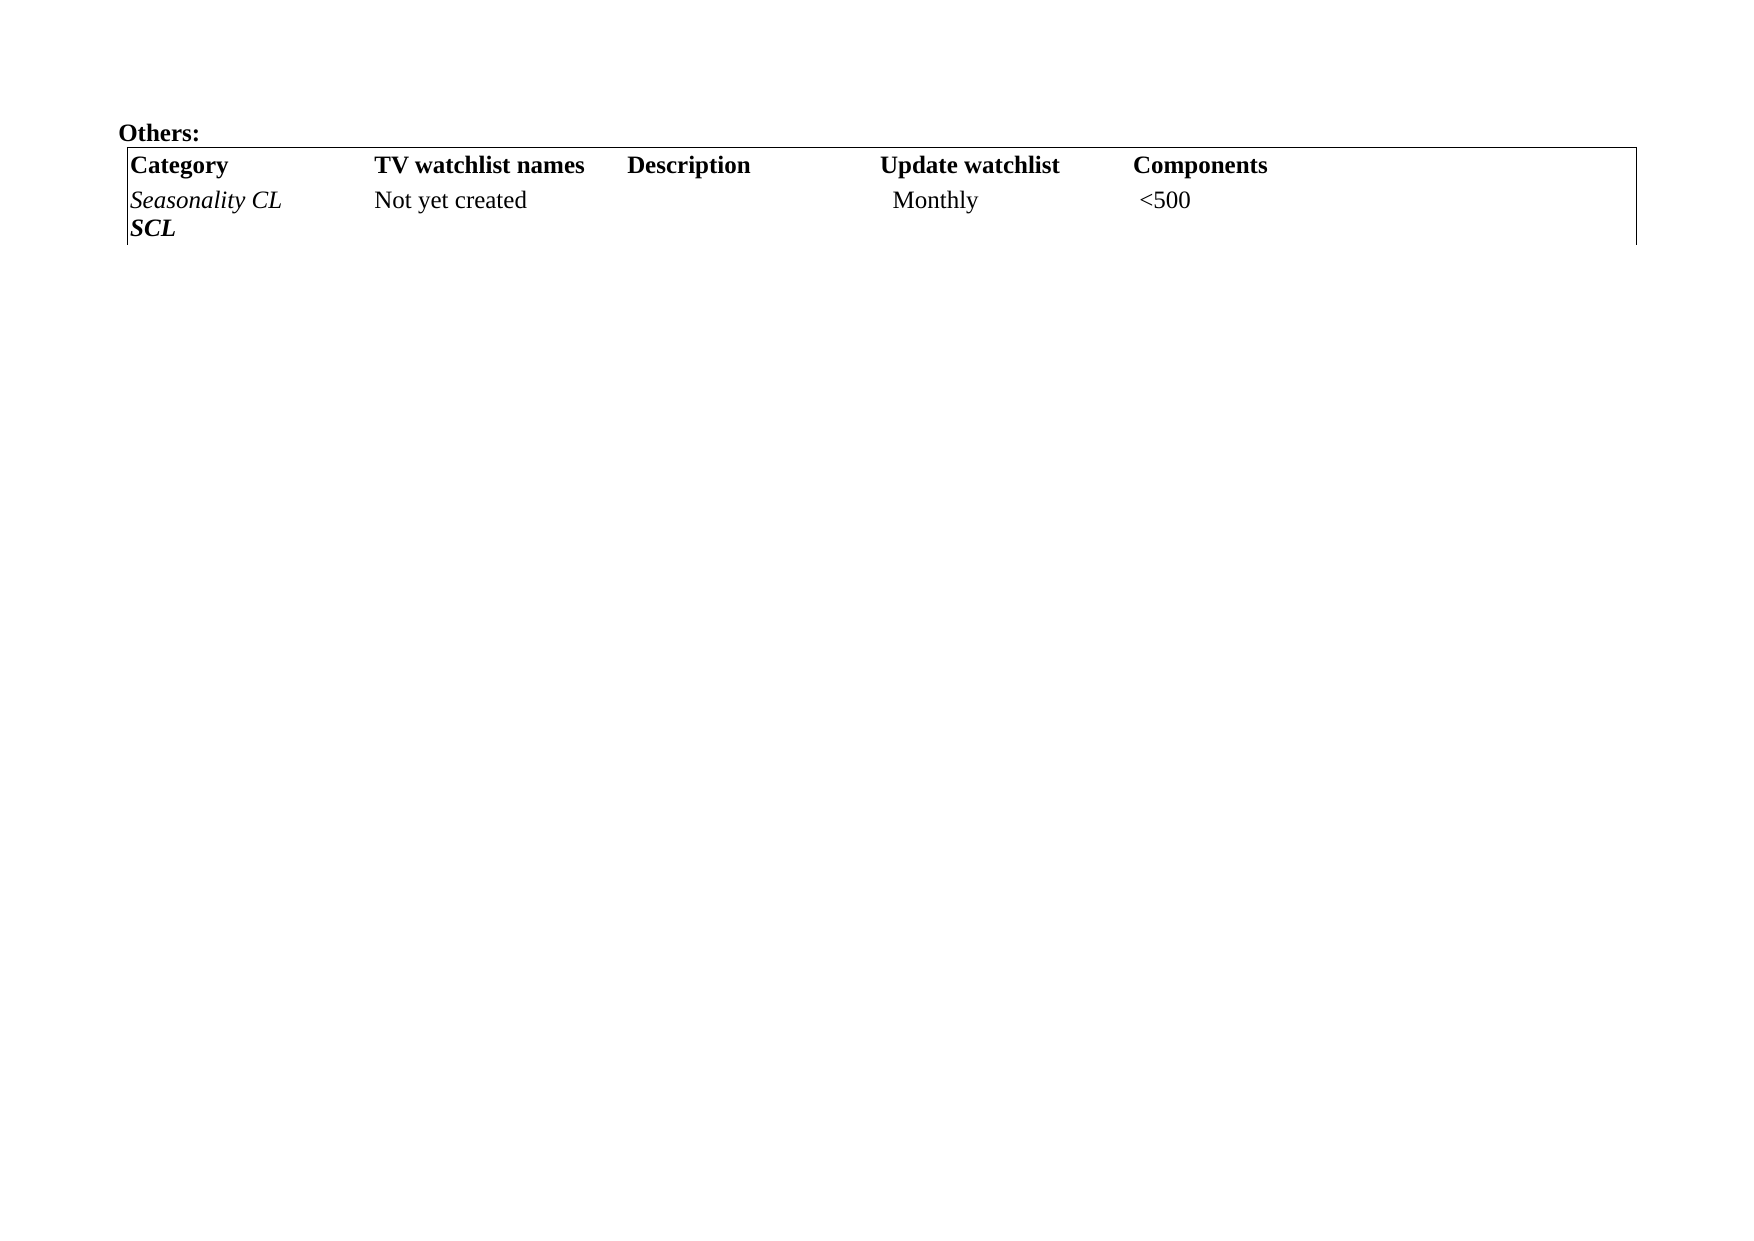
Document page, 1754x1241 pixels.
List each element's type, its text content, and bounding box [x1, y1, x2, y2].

text Others: [118, 118, 1636, 147]
table_cell Not yet created [371, 182, 624, 245]
table_header Update watchlist [877, 148, 1130, 182]
table_cell <500 [1130, 182, 1636, 245]
table_header Description [624, 148, 877, 182]
table_header Components [1130, 148, 1636, 182]
table_cell Seasonality CL SCL [128, 182, 371, 245]
table_header Category [128, 148, 371, 182]
table_cell [624, 182, 877, 245]
table_cell Monthly [877, 182, 1130, 245]
table_header TV watchlist names [371, 148, 624, 182]
